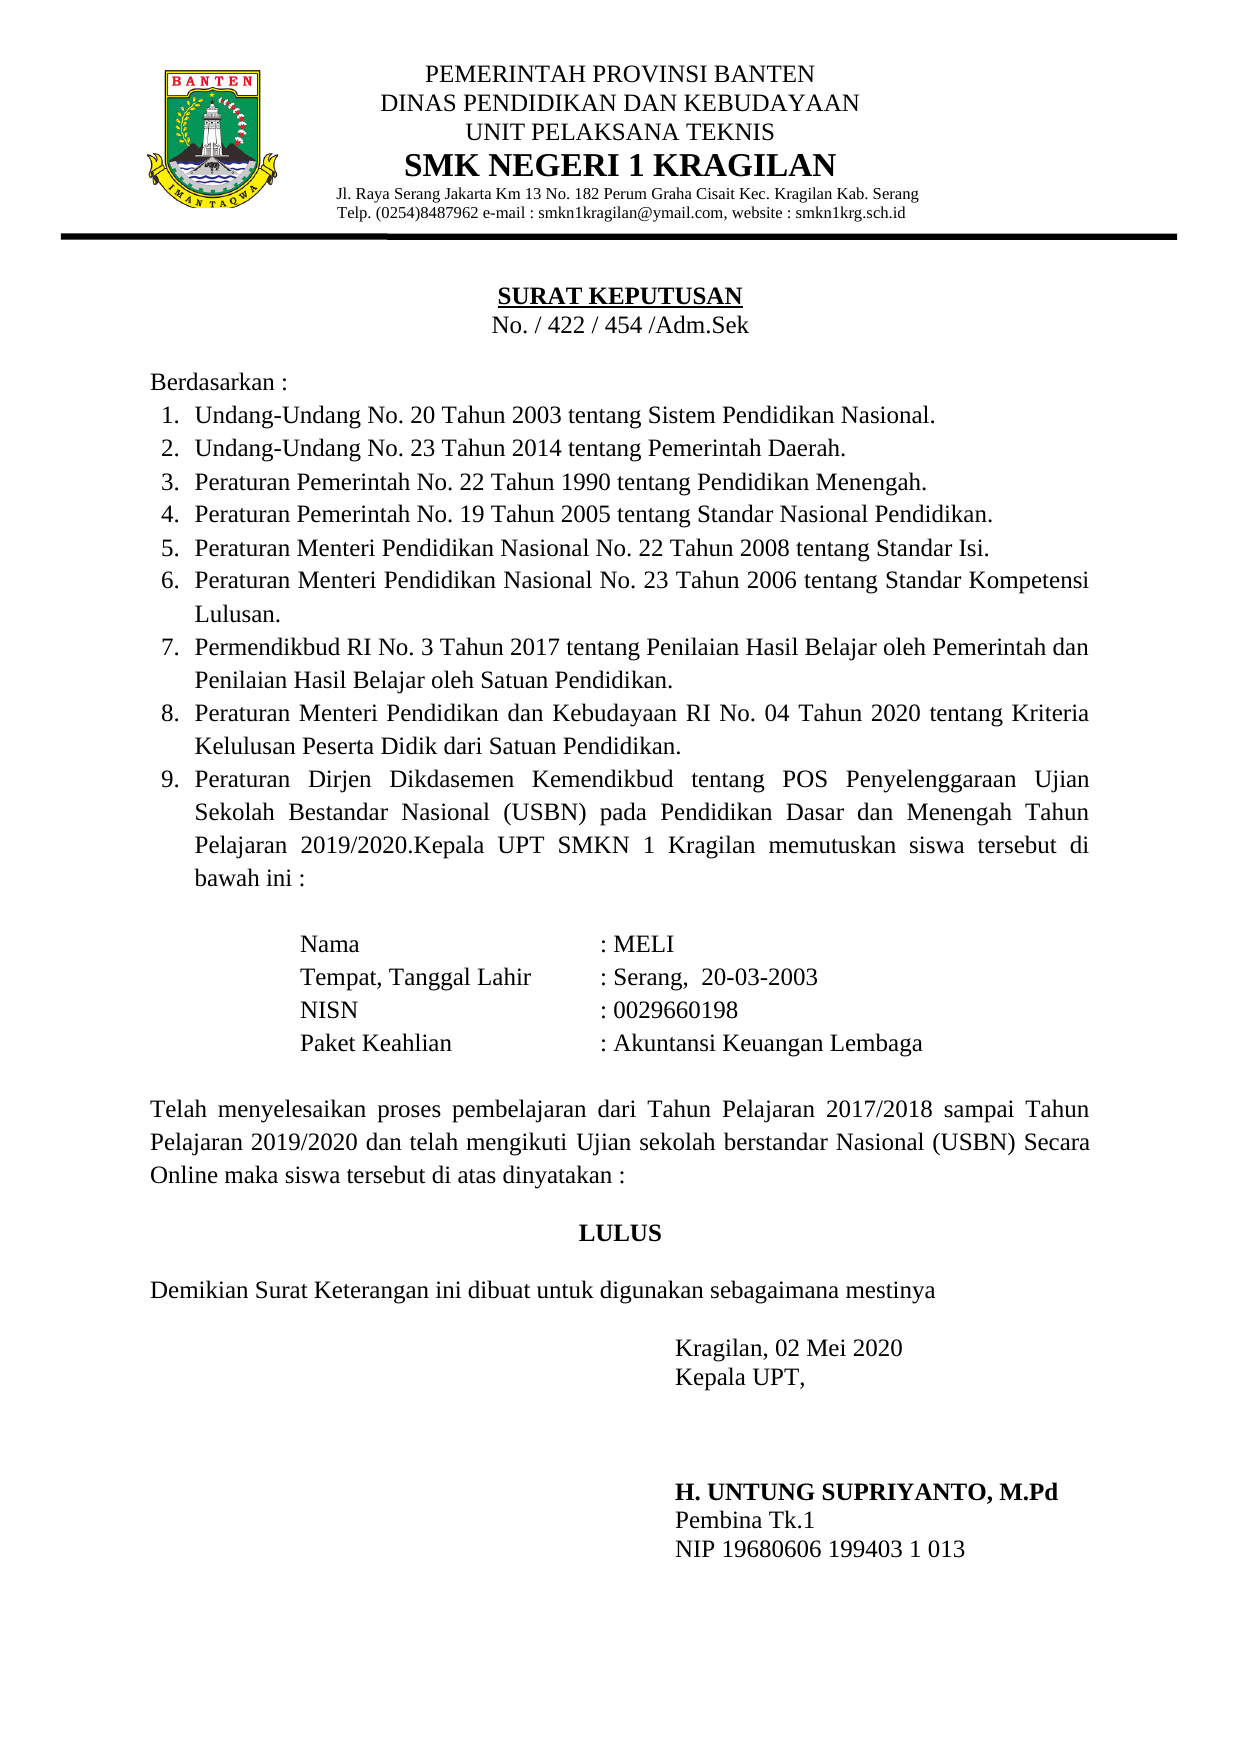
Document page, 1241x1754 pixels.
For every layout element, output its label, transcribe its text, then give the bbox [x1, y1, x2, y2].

list Peraturan Dirjen Dikdasemen Kemendikbud tentang POS Penyelenggaraan Ujian Sekolah Bestandar Nasional (USBN) pada Pendidikan Dasar dan Menengah Tahun Pelajaran 2019/2020.Kepala UPT SMKN 1 Kragilan memutuskan siswa tersebut di bawah ini : [179, 764, 1090, 892]
text Tempat, Tanggal Lahir : Serang, 20-03-2003 [150, 962, 1090, 991]
text Telah menyelesaikan proses pembelajaran dari Tahun Pelajaran 2017/2018 sampai Tahun Pelajaran 2019/2020 dan telah mengikuti Ujian sekolah berstandar Nasional (USBN) Secara Online maka siswa tersebut di atas dinyatakan : [150, 1094, 1090, 1189]
text Kragilan, 02 Mei 2020 [150, 1333, 1090, 1362]
text NISN : 0029660198 [150, 995, 1090, 1024]
list Peraturan Pemerintah No. 22 Tahun 1990 tentang Pendidikan Menengah. [179, 467, 1090, 495]
text No. / 422 / 454 /Adm.Sek [150, 310, 1090, 339]
text Paket Keahlian : Akuntansi Keuangan Lembaga [150, 1028, 1090, 1057]
text LULUS [150, 1218, 1090, 1247]
text Berdasarkan : [150, 367, 1090, 396]
list Peraturan Pemerintah No. 19 Tahun 2005 tentang Standar Nasional Pendidikan. [179, 499, 1090, 528]
text H. UNTUNG SUPRIYANTO, M.Pd [150, 1477, 1090, 1506]
list Undang-Undang No. 20 Tahun 2003 tentang Sistem Pendidikan Nasional. [179, 401, 1090, 429]
text Pembina Tk.1 [150, 1506, 1090, 1534]
text Demikian Surat Keterangan ini dibuat untuk digunakan sebagaimana mestinya [150, 1276, 1090, 1304]
list Peraturan Menteri Pendidikan dan Kebudayaan RI No. 04 Tahun 2020 tentang Kriteria Kelulusan Peserta Didik dari Satuan Pendidikan. [179, 698, 1090, 759]
list Permendikbud RI No. 3 Tahun 2017 tentang Penilaian Hasil Belajar oleh Pemerintah dan Penilaian Hasil Belajar oleh Satuan Pendidikan. [179, 632, 1090, 693]
text SURAT KEPUTUSAN [150, 281, 1090, 310]
text NIP 19680606 199403 1 013 [150, 1534, 1090, 1563]
list Peraturan Menteri Pendidikan Nasional No. 22 Tahun 2008 tentang Standar Isi. [179, 533, 1090, 561]
list Undang-Undang No. 23 Tahun 2014 tentang Pemerintah Daerah. [179, 433, 1090, 462]
list Peraturan Menteri Pendidikan Nasional No. 23 Tahun 2006 tentang Standar Kompetensi Lulusan. [179, 566, 1090, 627]
text Kepala UPT, [150, 1362, 1090, 1391]
picture [146, 70, 279, 208]
text Nama : MELI [150, 929, 1090, 958]
